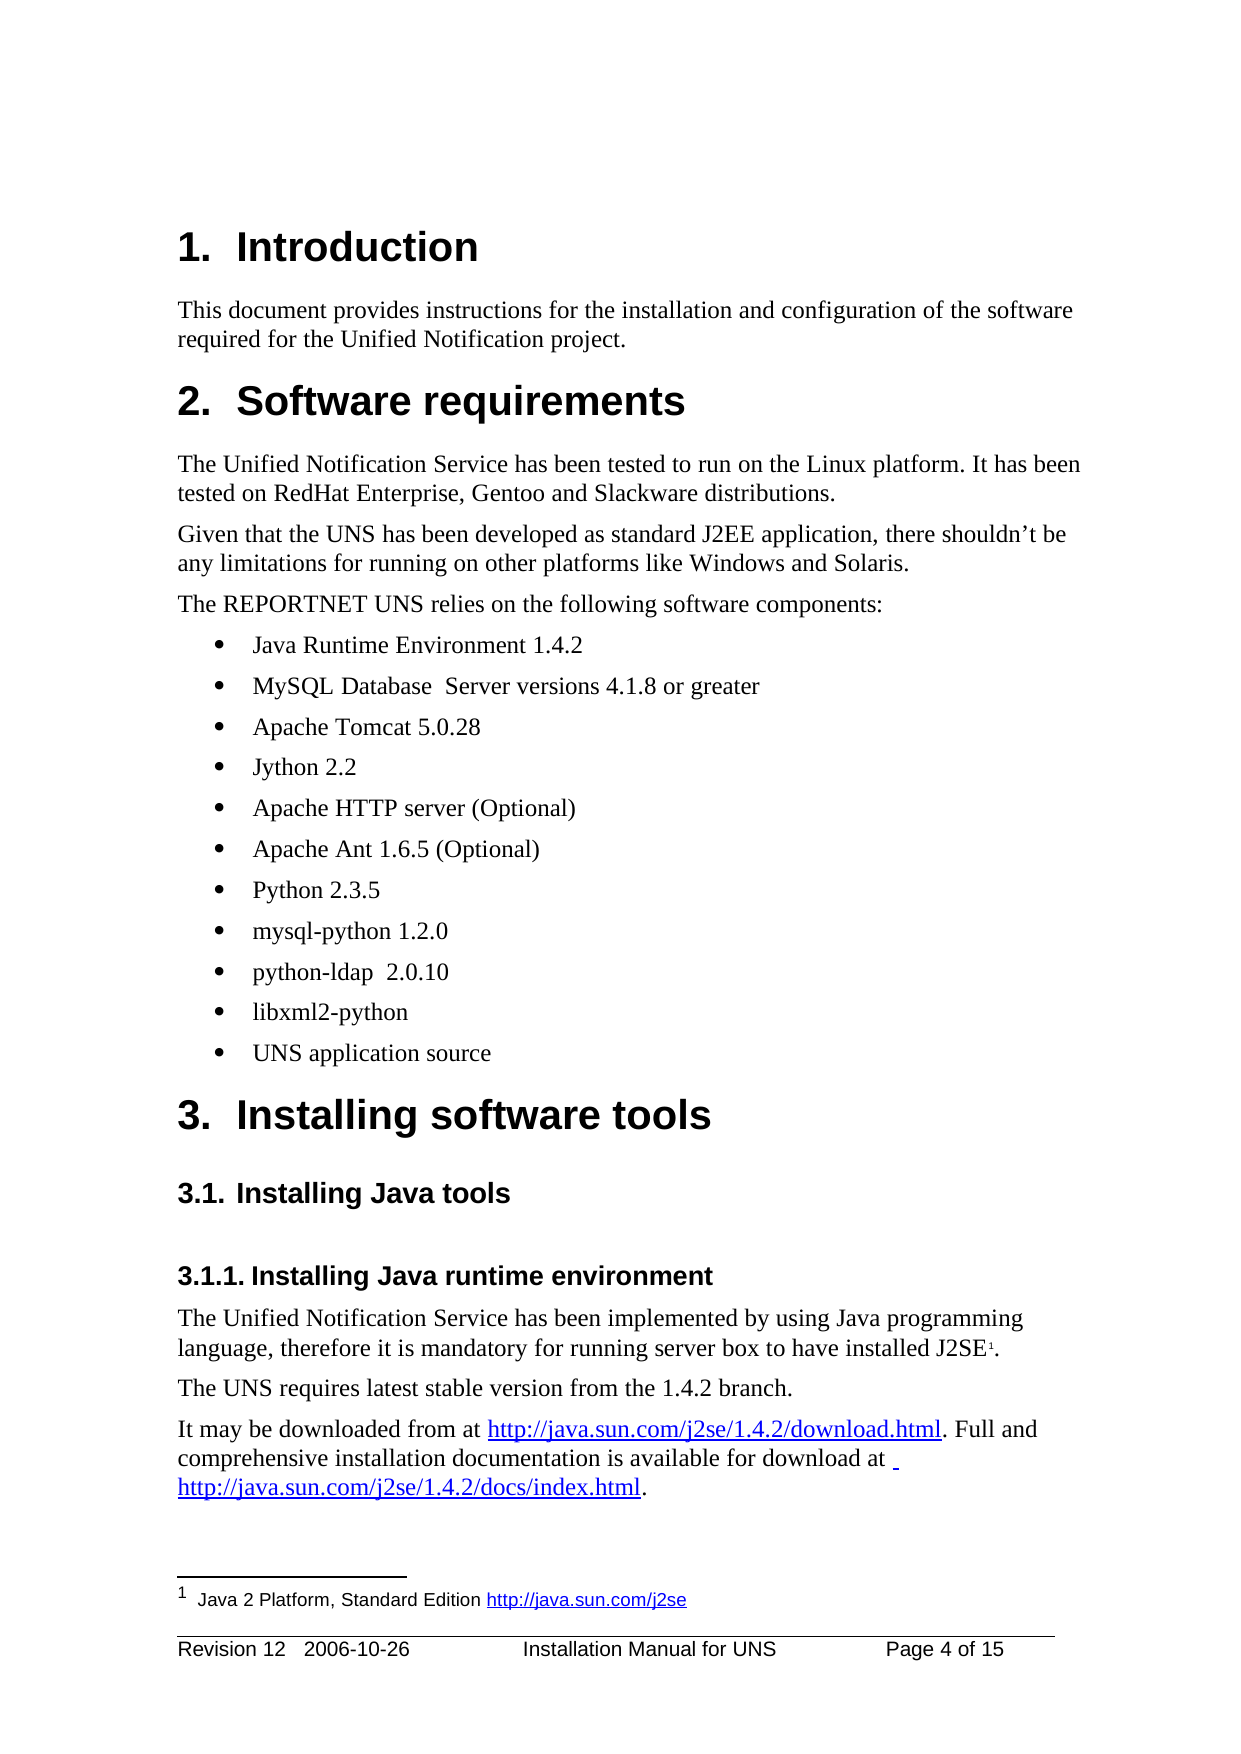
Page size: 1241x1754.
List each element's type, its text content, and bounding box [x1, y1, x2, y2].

list python-ldap 2.0.10 [215, 956, 1092, 986]
list Apache HTTP server (Optional) [215, 793, 1092, 822]
text The UNS requires latest stable version from the 1.4.2 branch. [177, 1373, 1092, 1402]
list Java Runtime Environment 1.4.2 [215, 630, 1092, 659]
subtitle Installing Java tools [177, 1176, 1092, 1210]
list Python 2.3.5 [215, 875, 1092, 904]
subtitle Installing software tools [177, 1091, 1092, 1139]
text The REPORTNET UNS relies on the following software components: [177, 589, 1092, 618]
text It may be downloaded from at http://java.sun.com/j2se/1.4.2/download.html. Full and comprehensive installation documentation is available for download at http://java.sun.com/j2se/1.4.2/docs/index.html. [177, 1414, 1092, 1501]
subtitle Installing Java runtime environment [177, 1260, 1092, 1291]
list mysql-python 1.2.0 [215, 916, 1092, 945]
subtitle Software requirements [177, 376, 1092, 424]
list libxml2-python [215, 997, 1092, 1026]
text The Unified Notification Service has been implemented by using Java programming language, therefore it is mandatory for running server box to have installed J2SE. [177, 1303, 1092, 1361]
text Java 2 Platform, Standard Edition http://java.sun.com/j2se [177, 1583, 1092, 1610]
list Apache Ant 1.6.5 (Optional) [215, 834, 1092, 863]
text This document provides instructions for the installation and configuration of the software required for the Unified Notification project. [177, 295, 1092, 353]
list Apache Tomcat 5.0.28 [215, 711, 1092, 741]
list MySQL Database Server versions 4.1.8 or greater [215, 671, 1092, 700]
list Jython 2.2 [215, 752, 1092, 781]
subtitle Introduction [177, 222, 1092, 270]
text The Unified Notification Service has been tested to run on the Linux platform. It has been tested on RedHat Enterprise, Gentoo and Slackware distributions. [177, 449, 1092, 507]
text Given that the UNS has been developed as standard J2EE application, there shouldn’t be any limitations for running on other platforms like Windows and Solaris. [177, 519, 1092, 577]
list UNS application source [215, 1038, 1092, 1067]
